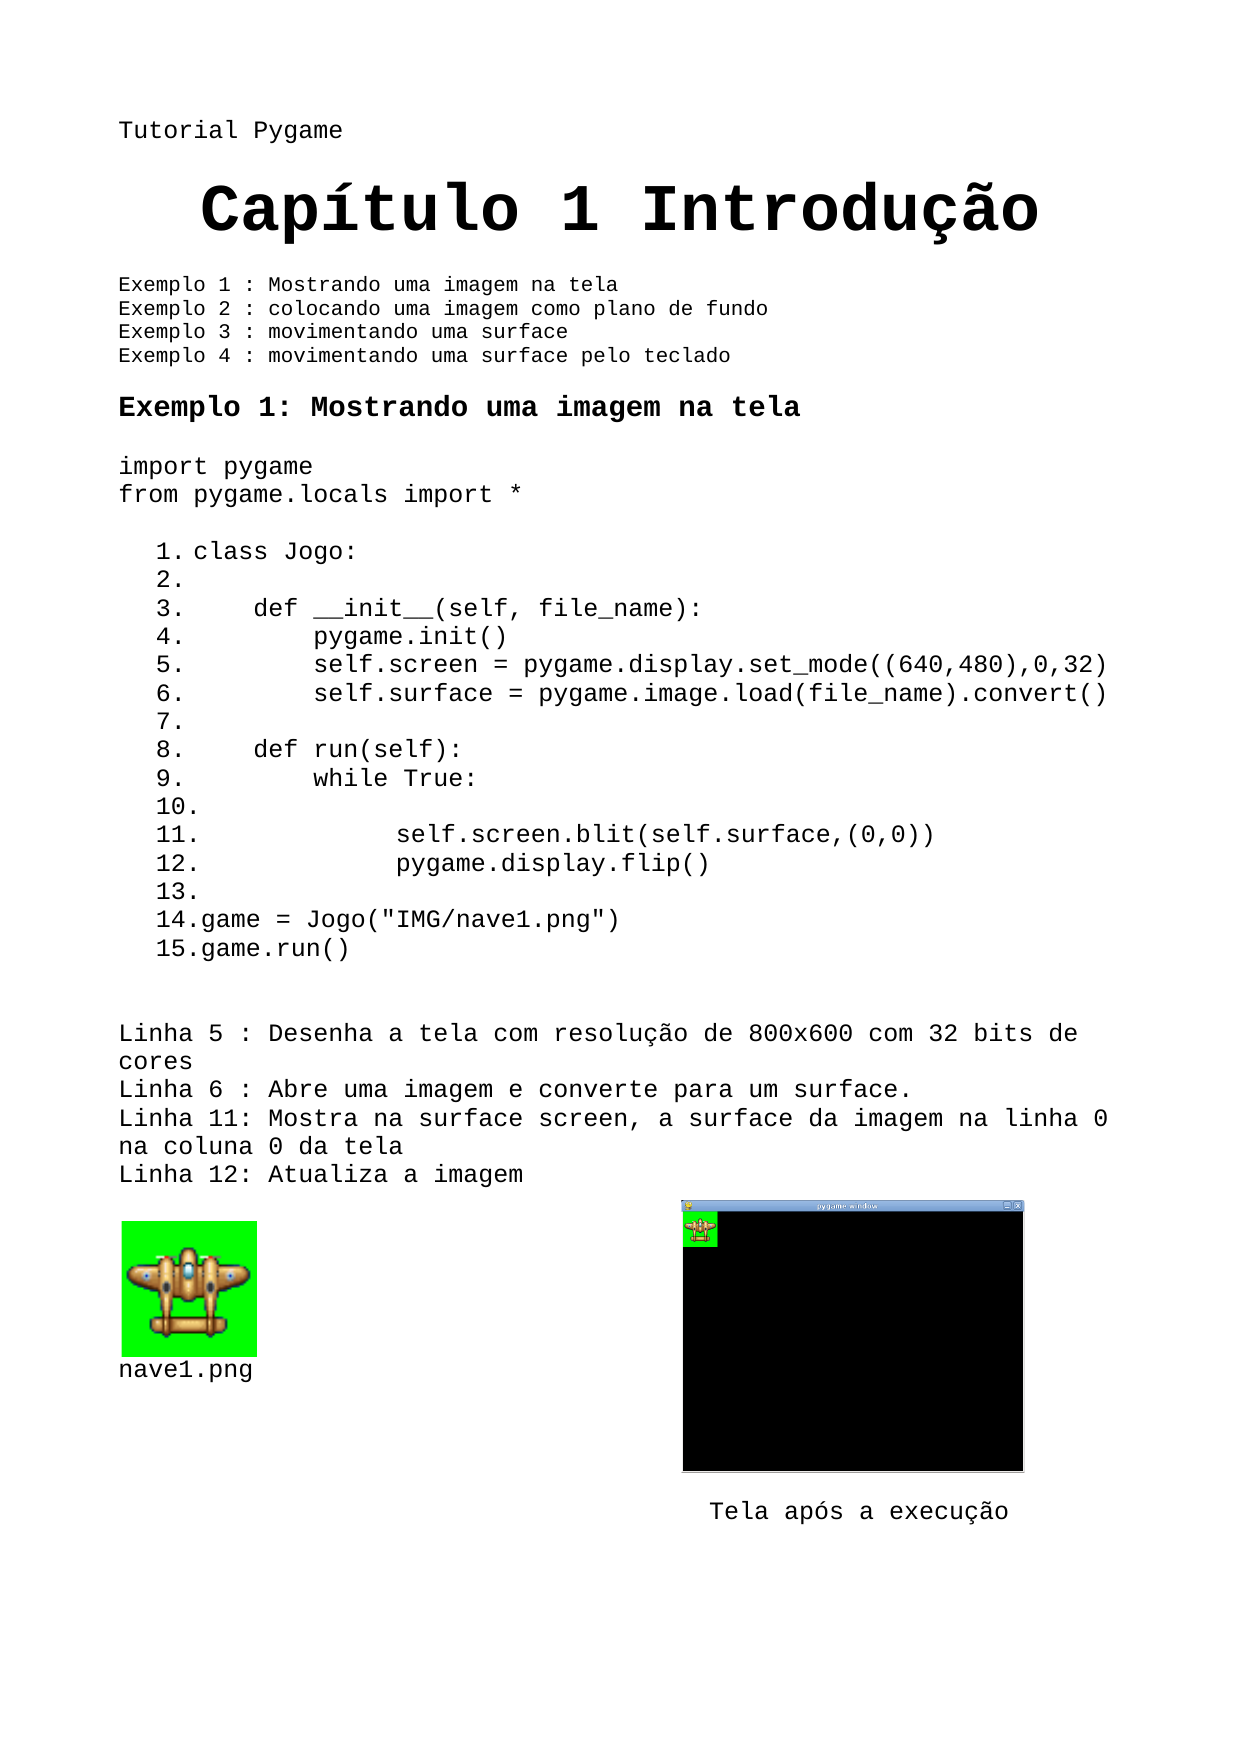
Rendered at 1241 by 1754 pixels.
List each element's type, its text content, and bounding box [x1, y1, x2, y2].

text Exemplo 1: Mostrando uma imagem na tela [118, 392, 1122, 425]
list pygame.init() [156, 623, 1122, 652]
text nave1.png [118, 1247, 681, 1385]
text Exemplo 1 : Mostrando uma imagem na tela [118, 274, 1122, 298]
list self.screen = pygame.display.set_mode((640,480),0,32) [156, 652, 1122, 680]
text ­Tutorial Pygame [118, 118, 1122, 146]
text Exemplo 4 : movimentando uma surface pelo teclado [118, 345, 1122, 368]
text Linha 5 : Desenha a tela com resolução de 800x600 com 32 bits de cores [118, 1020, 1122, 1077]
list self.screen.blit(self.surface,(0,0)) [156, 822, 1122, 850]
picture [681, 1200, 1025, 1473]
list class Jogo: [156, 538, 1122, 567]
text Linha 11: Mostra na surface screen, a surface da imagem na linha 0 na coluna 0 da tela [118, 1105, 1122, 1162]
list def __init__(self, file_name): [156, 595, 1122, 623]
list pygame.display.flip() [156, 850, 1122, 878]
list game.run() [156, 935, 1122, 963]
text Exemplo 2 : colocando uma imagem como plano de fundo [118, 298, 1122, 321]
text Tela após a execução [118, 1499, 1122, 1527]
list game = Jogo("IMG/nave1.png") [156, 907, 1122, 935]
list while True: [156, 765, 1122, 793]
text Linha 6 : Abre uma imagem e converte para um surface. [118, 1077, 1122, 1105]
list def run(self): [156, 737, 1122, 765]
text Exemplo 3 : movimentando uma surface [118, 321, 1122, 345]
text import pygame [118, 453, 1122, 482]
text Linha 12: Atualiza a imagem [118, 1162, 1122, 1190]
text from pygame.locals import * [118, 482, 1122, 510]
text [1025, 1247, 1122, 1385]
picture [121, 1221, 257, 1357]
text Capítulo 1 Introdução [118, 175, 1122, 250]
list self.surface = pygame.image.load(file_name).convert() [156, 680, 1122, 708]
